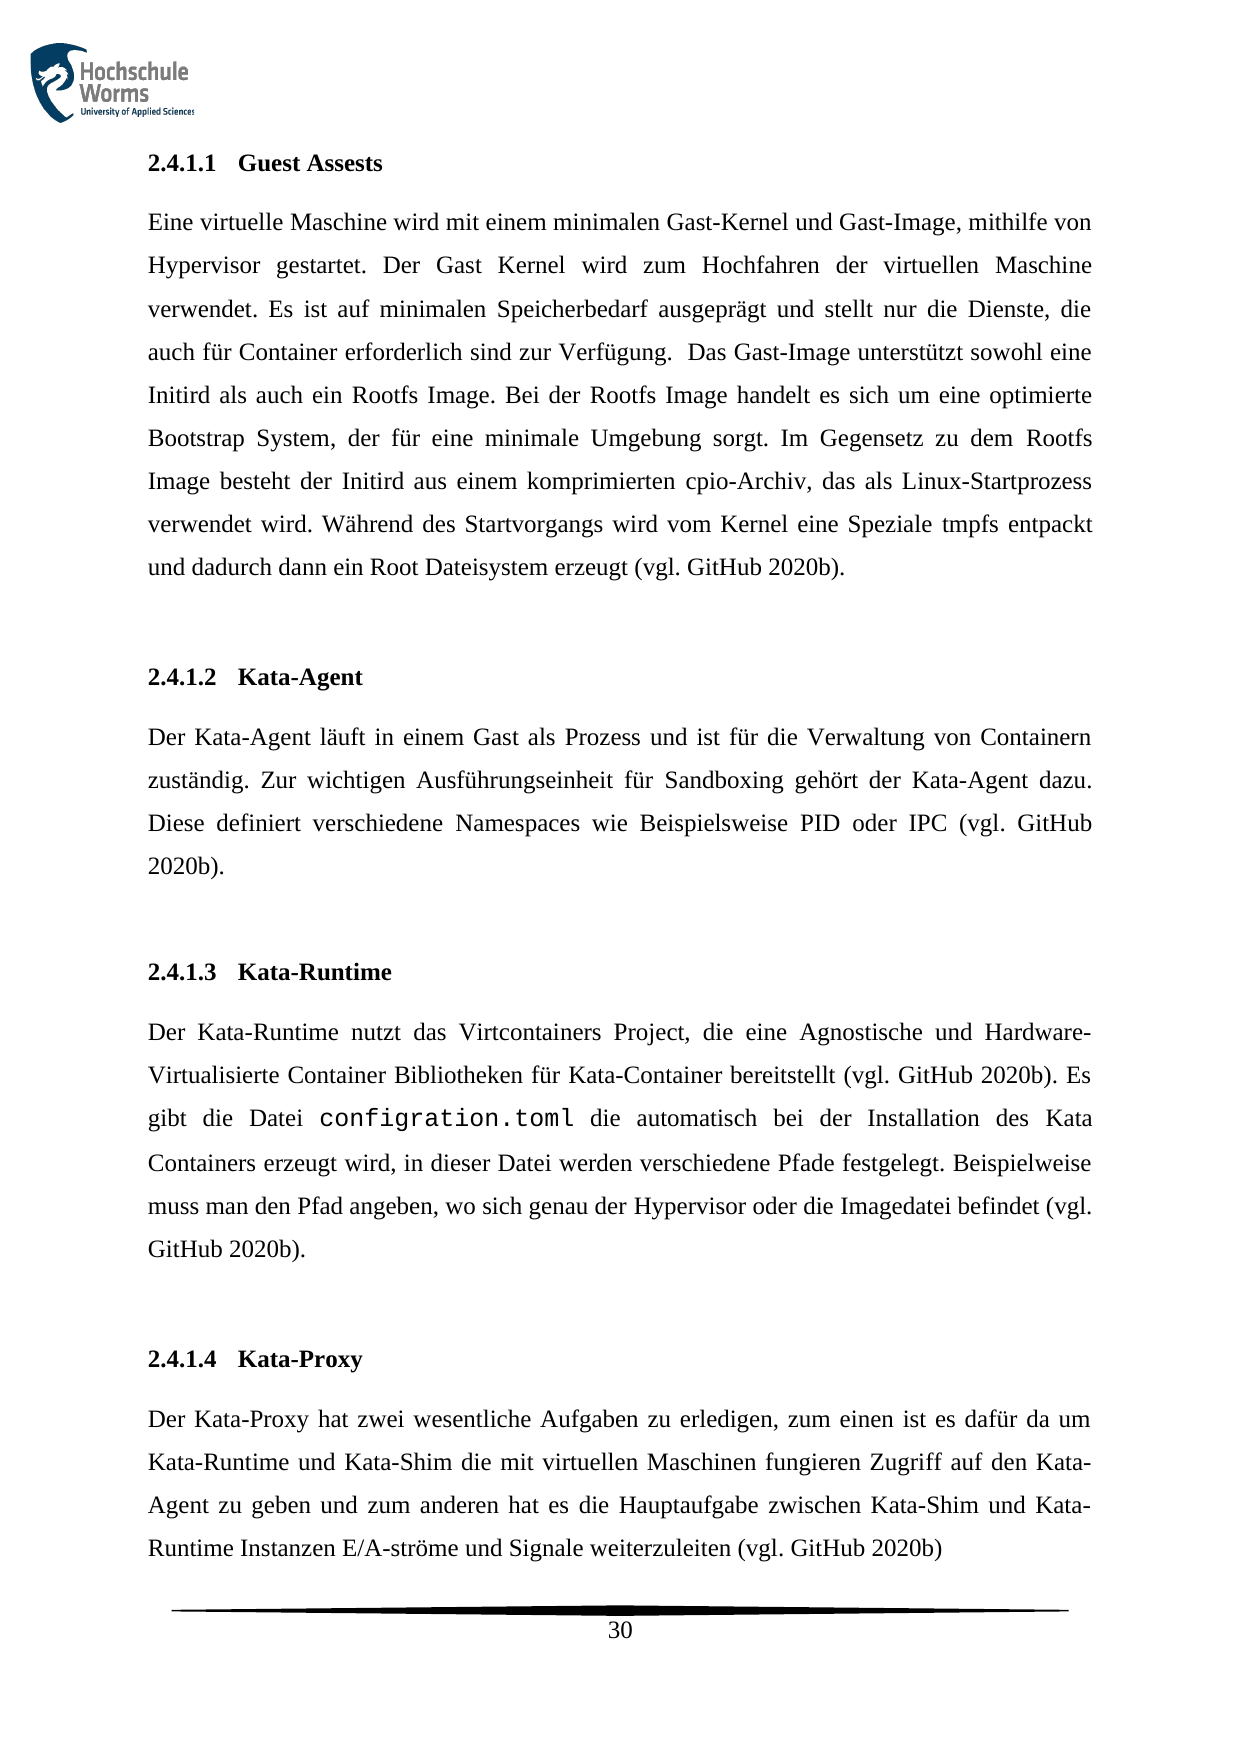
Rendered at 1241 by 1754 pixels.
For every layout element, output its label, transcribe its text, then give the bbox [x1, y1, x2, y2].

text Der Kata-Runtime nutzt das Virtcontainers Project, die eine Agnostische und Hardware-Virtualisierte Container Bibliotheken für Kata-Container bereitstellt (vgl. GitHub 2020b). Es gibt die Datei configration.toml die automatisch bei der Installation des Kata Containers erzeugt wird, in dieser Datei werden verschiedene Pfade festgelegt. Beispielweise muss man den Pfad angeben, wo sich genau der Hypervisor oder die Imagedatei befindet (vgl. GitHub 2020b). [148, 1017, 1092, 1263]
subtitle Kata-Runtime [148, 957, 1092, 986]
subtitle Guest Assests [148, 148, 1092, 176]
text Eine virtuelle Maschine wird mit einem minimalen Gast-Kernel und Gast-Image, mithilfe von Hypervisor gestartet. Der Gast Kernel wird zum Hochfahren der virtuellen Maschine verwendet. Es ist auf minimalen Speicherbedarf ausgeprägt und stellt nur die Dienste, die auch für Container erforderlich sind zur Verfügung. Das Gast-Image unterstützt sowohl eine Initird als auch ein Rootfs Image. Bei der Rootfs Image handelt es sich um eine optimierte Bootstrap System, der für eine minimale Umgebung sorgt. Im Gegensetz zu dem Rootfs Image besteht der Initird aus einem komprimierten cpio-Archiv, das als Linux-Startprozess verwendet wird. Während des Startvorgangs wird vom Kernel eine Speziale tmpfs entpackt und dadurch dann ein Root Dateisystem erzeugt (vgl. GitHub 2020b). [148, 207, 1092, 581]
text Der Kata-Proxy hat zwei wesentliche Aufgaben zu erledigen, zum einen ist es dafür da um Kata-Runtime und Kata-Shim die mit virtuellen Maschinen fungieren Zugriff auf den Kata-Agent zu geben und zum anderen hat es die Hauptaufgabe zwischen Kata-Shim und Kata-Runtime Instanzen E/A-ströme und Signale weiterzuleiten (vgl. GitHub 2020b) [148, 1404, 1092, 1562]
text Der Kata-Agent läuft in einem Gast als Prozess und ist für die Verwaltung von Containern zuständig. Zur wichtigen Ausführungseinheit für Sandboxing gehört der Kata-Agent dazu. Diese definiert verschiedene Namespaces wie Beispielsweise PID oder IPC (vgl. GitHub 2020b). [148, 722, 1092, 880]
subtitle Kata-Agent [148, 662, 1092, 691]
subtitle Kata-Proxy [148, 1344, 1092, 1373]
